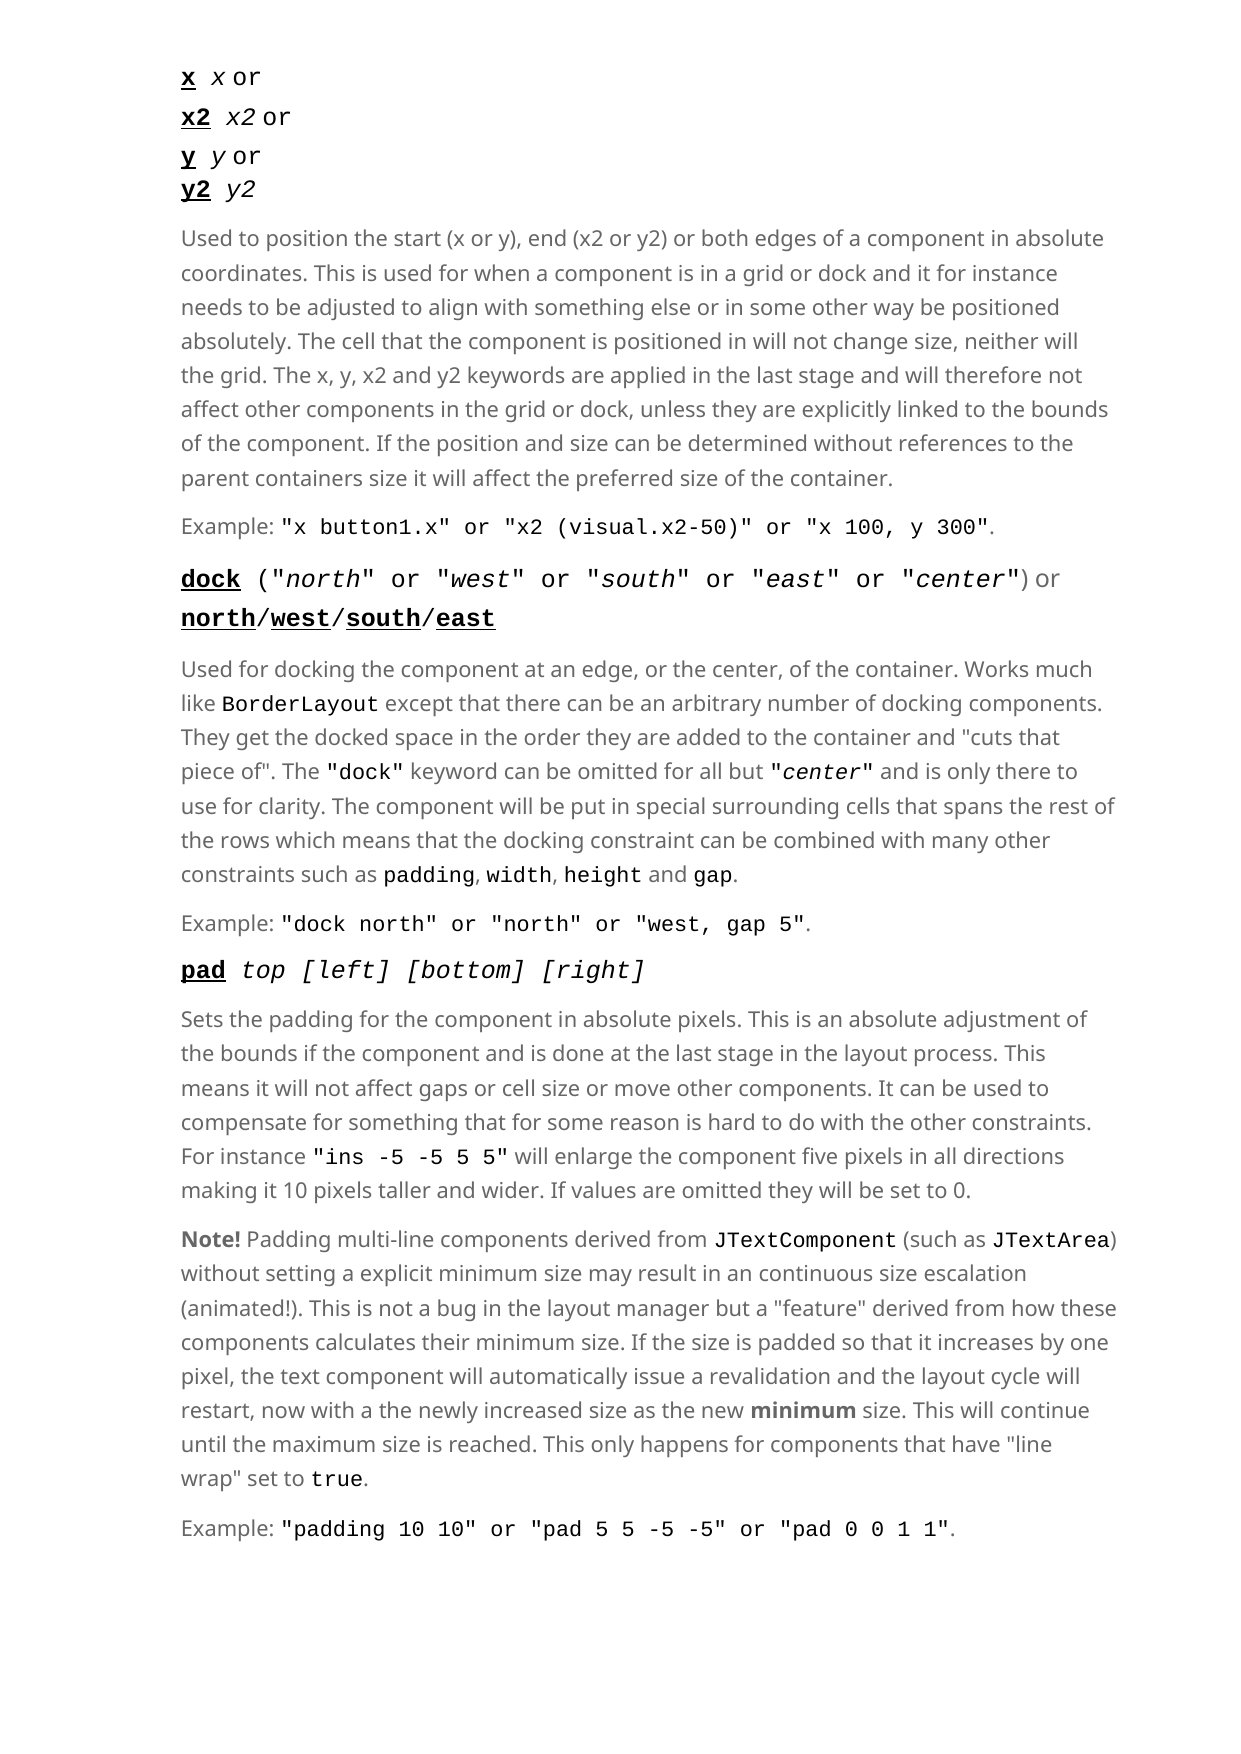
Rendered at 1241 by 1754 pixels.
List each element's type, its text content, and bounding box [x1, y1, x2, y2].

text dock ("north" or "west" or "south" or "east" or "center") or north/west/south/east [181, 560, 1119, 634]
text Used to position the start (x or y), end (x2 or y2) or both edges of a component in absolute coordinates. This is used for when a component is in a grid or dock and it for instance needs to be adjusted to align with something else or in some other way be positioned absolutely. The cell that the component is positioned in will not change size, neither will the grid. The x, y, x2 and y2 keywords are applied in the last stage and will therefore not affect other components in the grid or dock, unless they are explicitly linked to the bounds of the component. If the position and size can be determined without references to the parent containers size it will affect the preferred size of the container. [181, 223, 1119, 492]
text pad top [left] [bottom] [right] [181, 957, 1119, 986]
text x x or x2 x2 or y y or y2 y2 [181, 59, 1119, 204]
text Note! Padding multi-line components derived from JTextComponent (such as JTextArea) without setting a explicit minimum size may result in an continuous size escalation (animated!). This is not a bug in the layout manager but a "feature" derived from how these components calculates their minimum size. If the size is padded so that it increases by one pixel, the text component will automatically issue a revalidation and the layout cycle will restart, now with a the newly increased size as the new minimum size. This will continue until the maximum size is reached. This only happens for components that have "line wrap" set to true. [181, 1224, 1119, 1493]
text Example: "x button1.x" or "x2 (visual.x2-50)" or "x 100, y 300". [181, 511, 1119, 541]
text Sets the padding for the component in absolute pixels. This is an absolute adjustment of the bounds if the component and is done at the last stage in the layout process. This means it will not affect gaps or cell size or move other components. It can be used to compensate for something that for some reason is hard to do with the other constraints. For instance "ins -5 -5 5 5" will enlarge the component five pixels in all directions making it 10 pixels taller and wider. If values are omitted they will be set to 0. [181, 1004, 1119, 1205]
text Example: "dock north" or "north" or "west, gap 5". [181, 908, 1119, 938]
text Used for docking the component at an edge, or the center, of the container. Works much like BorderLayout except that there can be an arbitrary number of docking components. They get the docked space in the order they are added to the container and "cuts that piece of". The "dock" keyword can be omitted for all but "center" and is only there to use for clarity. The component will be put in special surrounding cells that spans the rest of the rows which means that the docking constraint can be combined with many other constraints such as padding, width, height and gap. [181, 654, 1119, 889]
text Example: "padding 10 10" or "pad 5 5 -5 -5" or "pad 0 0 1 1". [181, 1512, 1119, 1542]
